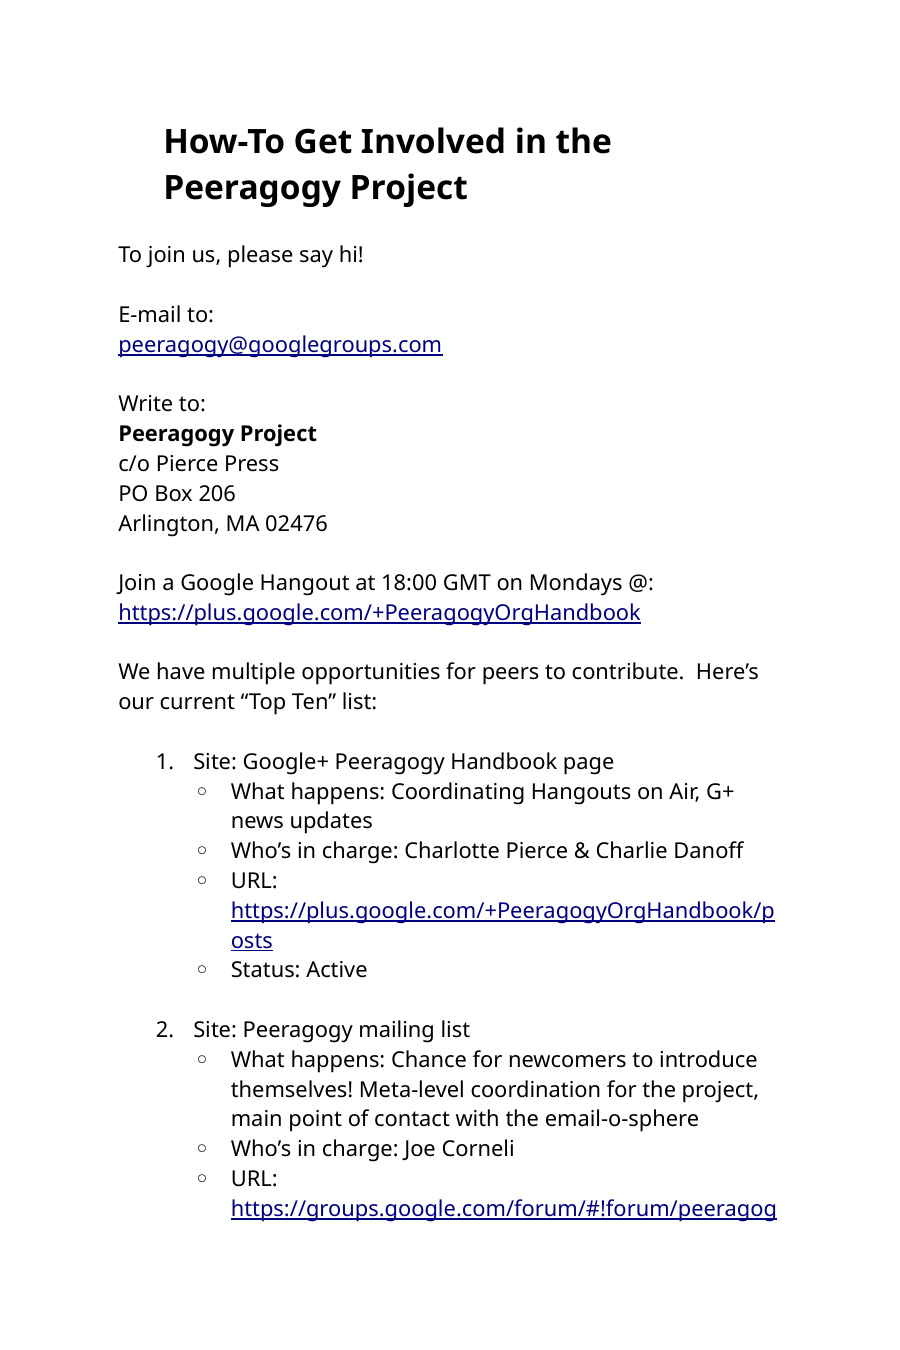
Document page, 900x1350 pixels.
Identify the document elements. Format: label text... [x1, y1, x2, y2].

list URL: https://groups.google.com/forum/#!forum/peeragogy [193, 1163, 782, 1222]
list Who’s in charge: Joe Corneli [193, 1133, 782, 1163]
text Peeragogy Project [118, 418, 782, 448]
list Who’s in charge: Charlotte Pierce & Charlie Danoff [193, 835, 782, 865]
text Arlington, MA 02476 [118, 507, 782, 537]
list Site: Peeragogy mailing list [156, 1014, 782, 1044]
text E-mail to: [118, 299, 782, 329]
list Status: Active [193, 954, 782, 984]
text c/o Pierce Press [118, 448, 782, 478]
list URL: https://plus.google.com/+PeeragogyOrgHandbook/posts [193, 865, 782, 954]
text https://plus.google.com/+PeeragogyOrgHandbook [118, 597, 782, 627]
list What happens: Chance for newcomers to introduce themselves! Meta-level coordination for the project, main point of contact with the email-o-sphere [193, 1044, 782, 1133]
text Write to: [118, 388, 782, 418]
text peeragogy@googlegroups.com [118, 329, 782, 358]
text We have multiple opportunities for peers to contribute. Here’s our current “Top Ten” list: [118, 656, 782, 716]
text Join a Google Hangout at 18:00 GMT on Mondays @: [118, 567, 782, 597]
text PO Box 206 [118, 478, 782, 507]
text To join us, please say hi! [118, 239, 782, 269]
list What happens: Coordinating Hangouts on Air, G+ news updates [193, 776, 782, 835]
list Site: Google+ Peeragogy Handbook page [156, 746, 782, 776]
subtitle How-To Get Involved in the Peeragogy Project [163, 118, 782, 209]
